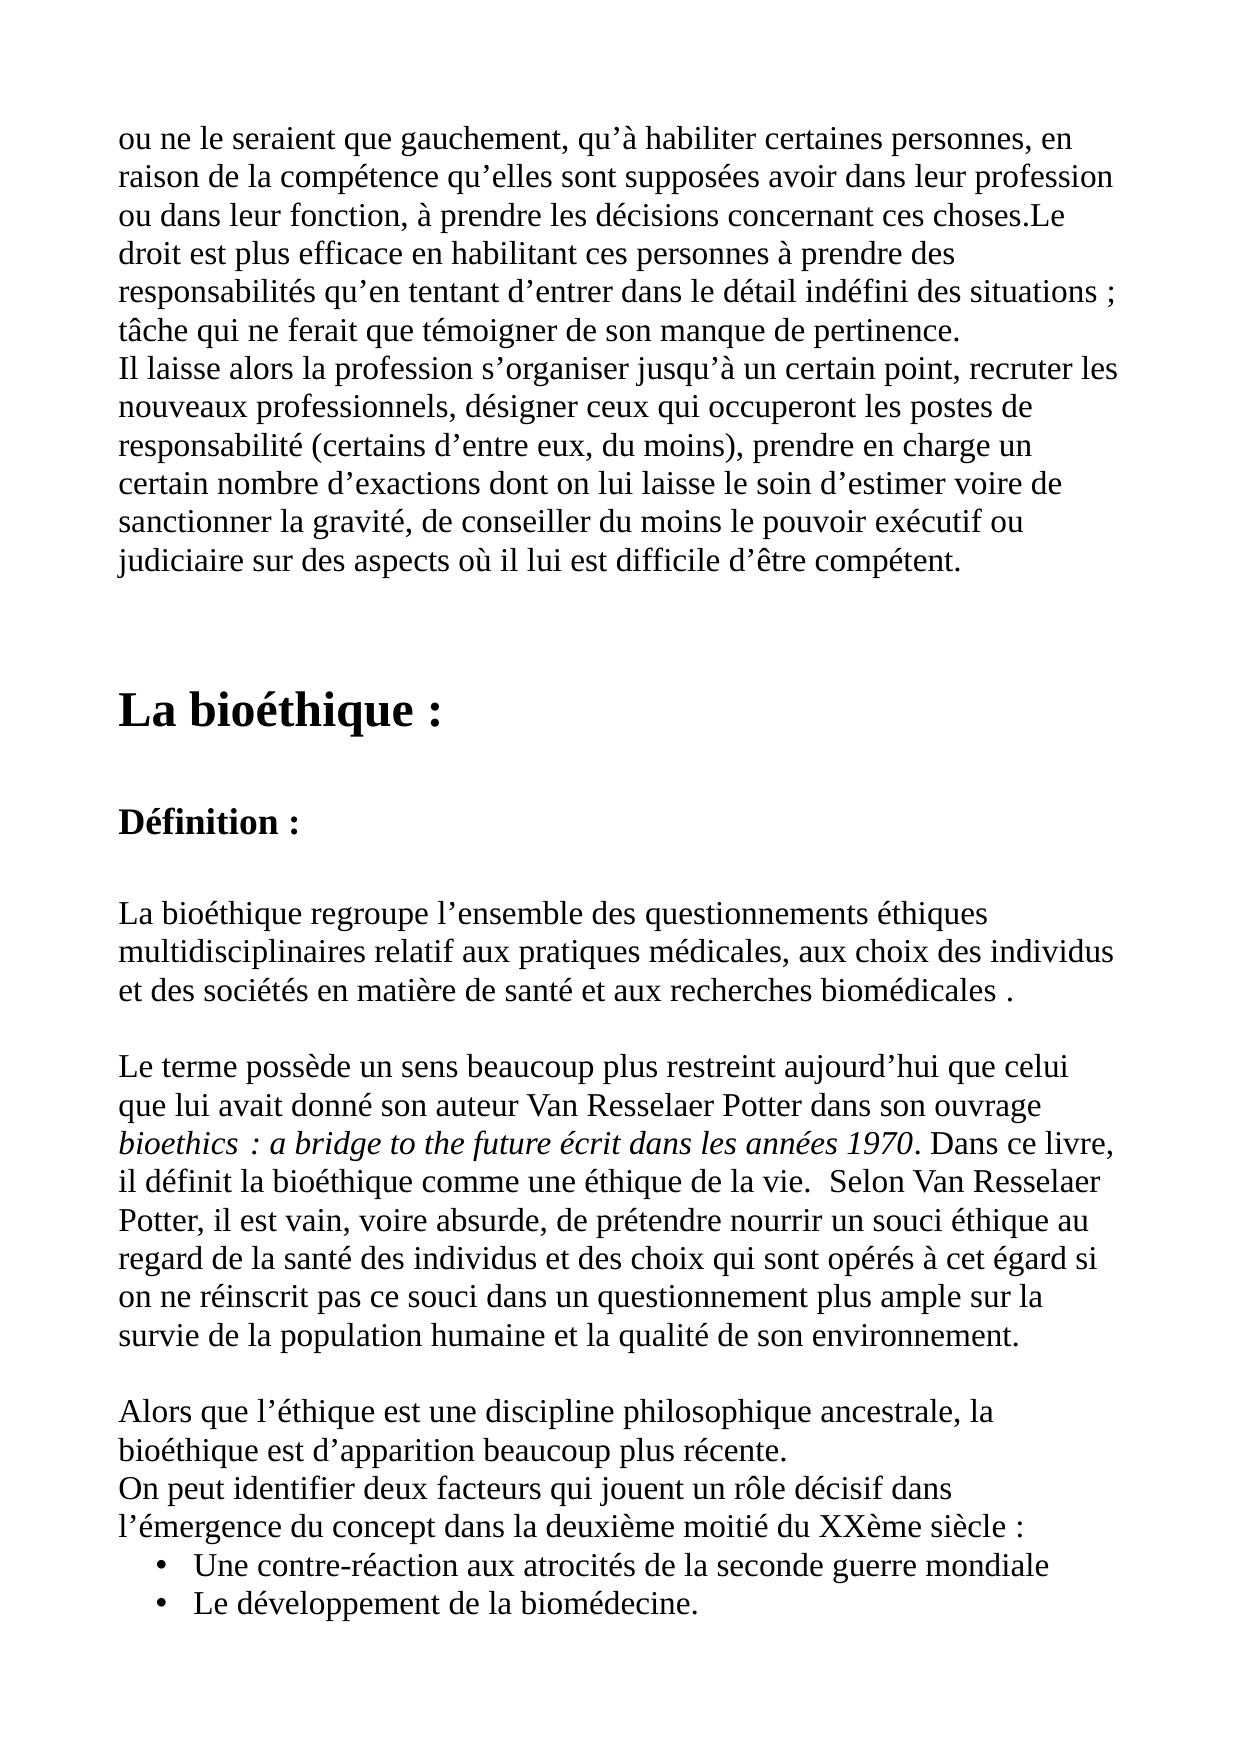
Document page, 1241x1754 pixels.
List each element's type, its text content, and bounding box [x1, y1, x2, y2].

text Le terme possède un sens beaucoup plus restreint aujourd’hui que celui que lui avait donné son auteur Van Resselaer Potter dans son ouvrage bioethics : a bridge to the future écrit dans les années 1970. Dans ce livre, il définit la bioéthique comme une éthique de la vie. Selon Van Resselaer Potter, il est vain, voire absurde, de prétendre nourrir un souci éthique au regard de la santé des individus et des choix qui sont opérés à cet égard si on ne réinscrit pas ce souci dans un questionnement plus ample sur la survie de la population humaine et la qualité de son environnement. [118, 1047, 1122, 1353]
text Alors que l’éthique est une discipline philosophique ancestrale, la bioéthique est d’apparition beaucoup plus récente. [118, 1392, 1122, 1468]
text On peut identifier deux facteurs qui jouent un rôle décisif dans l’émergence du concept dans la deuxième moitié du XXème siècle : [118, 1468, 1122, 1545]
text La bioéthique regroupe l’ensemble des questionnements éthiques multidisciplinaires relatif aux pratiques médicales, aux choix des individus et des sociétés en matière de santé et aux recherches biomédicales . [118, 893, 1122, 1008]
list Une contre-réaction aux atrocités de la seconde guerre mondiale [156, 1545, 1122, 1583]
list Le développement de la biomédecine. [156, 1583, 1122, 1622]
text Il laisse alors la profession s’organiser jusqu’à un certain point, recruter les nouveaux professionnels, désigner ceux qui occuperont les postes de responsabilité (certains d’entre eux, du moins), prendre en charge un certain nombre d’exactions dont on lui laisse le soin d’estimer voire de sanctionner la gravité, de conseiller du moins le pouvoir exécutif ou judiciaire sur des aspects où il lui est difficile d’être compétent. [118, 348, 1122, 578]
subtitle La bioéthique : [118, 680, 1122, 737]
text ou ne le seraient que gauchement, qu’à habiliter certaines personnes, en raison de la compétence qu’elles sont supposées avoir dans leur profession ou dans leur fonction, à prendre les décisions concernant ces choses.Le droit est plus efficace en habilitant ces personnes à prendre des responsabilités qu’en tentant d’entrer dans le détail indéfini des situations ; tâche qui ne ferait que témoigner de son manque de pertinence. [118, 118, 1122, 348]
subtitle Définition : [118, 799, 1122, 842]
